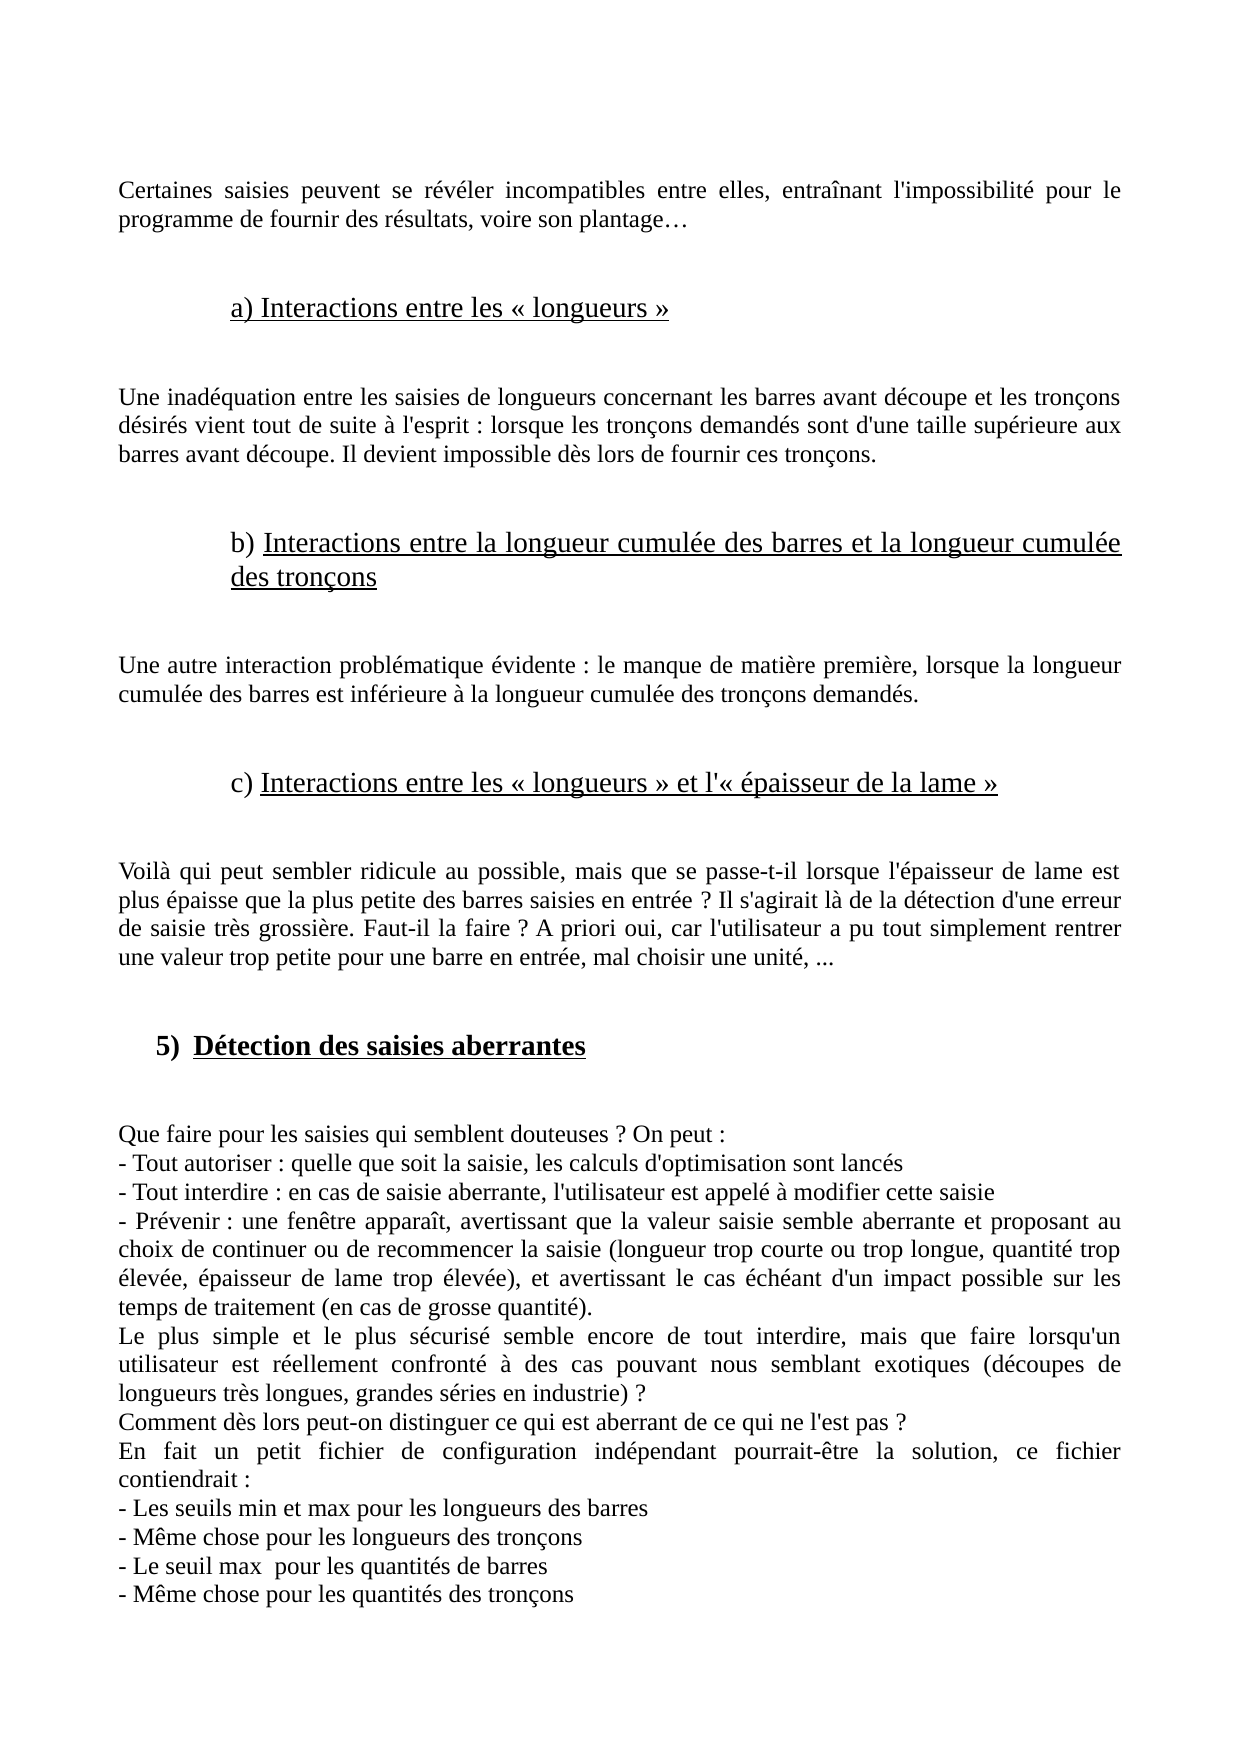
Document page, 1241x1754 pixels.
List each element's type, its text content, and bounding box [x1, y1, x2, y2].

list Détection des saisies aberrantes [156, 1028, 1122, 1062]
text - Le seuil max pour les quantités de barres [118, 1551, 1122, 1579]
text En fait un petit fichier de configuration indépendant pourrait-être la solution, ce fichier contiendrait : [118, 1436, 1122, 1493]
text - Tout autoriser : quelle que soit la saisie, les calculs d'optimisation sont lancés [118, 1148, 1122, 1177]
text - Les seuils min et max pour les longueurs des barres [118, 1493, 1122, 1522]
text Voilà qui peut sembler ridicule au possible, mais que se passe-t-il lorsque l'épaisseur de lame est plus épaisse que la plus petite des barres saisies en entrée ? Il s'agirait là de la détection d'une erreur de saisie très grossière. Faut-il la faire ? A priori oui, car l'utilisateur a pu tout simplement rentrer une valeur trop petite pour une barre en entrée, mal choisir une unité, ... [118, 856, 1122, 971]
text a) Interactions entre les « longueurs » [230, 291, 1122, 324]
text Certaines saisies peuvent se révéler incompatibles entre elles, entraînant l'impossibilité pour le programme de fournir des résultats, voire son plantage… [118, 176, 1122, 233]
text c) Interactions entre les « longueurs » et l'« épaisseur de la lame » [230, 765, 1122, 798]
text Le plus simple et le plus sécurisé semble encore de tout interdire, mais que faire lorsqu'un utilisateur est réellement confronté à des cas pouvant nous semblant exotiques (découpes de longueurs très longues, grandes séries en industrie) ? [118, 1321, 1122, 1407]
text Que faire pour les saisies qui semblent douteuses ? On peut : [118, 1119, 1122, 1148]
text - Même chose pour les quantités des tronçons [118, 1579, 1122, 1608]
text Une autre interaction problématique évidente : le manque de matière première, lorsque la longueur cumulée des barres est inférieure à la longueur cumulée des tronçons demandés. [118, 650, 1122, 707]
text b) Interactions entre la longueur cumulée des barres et la longueur cumulée des tronçons [230, 525, 1122, 592]
text Comment dès lors peut-on distinguer ce qui est aberrant de ce qui ne l'est pas ? [118, 1407, 1122, 1436]
text - Prévenir : une fenêtre apparaît, avertissant que la valeur saisie semble aberrante et proposant au choix de continuer ou de recommencer la saisie (longueur trop courte ou trop longue, quantité trop élevée, épaisseur de lame trop élevée), et avertissant le cas échéant d'un impact possible sur les temps de traitement (en cas de grosse quantité). [118, 1206, 1122, 1321]
text Une inadéquation entre les saisies de longueurs concernant les barres avant découpe et les tronçons désirés vient tout de suite à l'esprit : lorsque les tronçons demandés sont d'une taille supérieure aux barres avant découpe. Il devient impossible dès lors de fournir ces tronçons. [118, 382, 1122, 468]
text - Même chose pour les longueurs des tronçons [118, 1522, 1122, 1551]
text - Tout interdire : en cas de saisie aberrante, l'utilisateur est appelé à modifier cette saisie [118, 1177, 1122, 1206]
